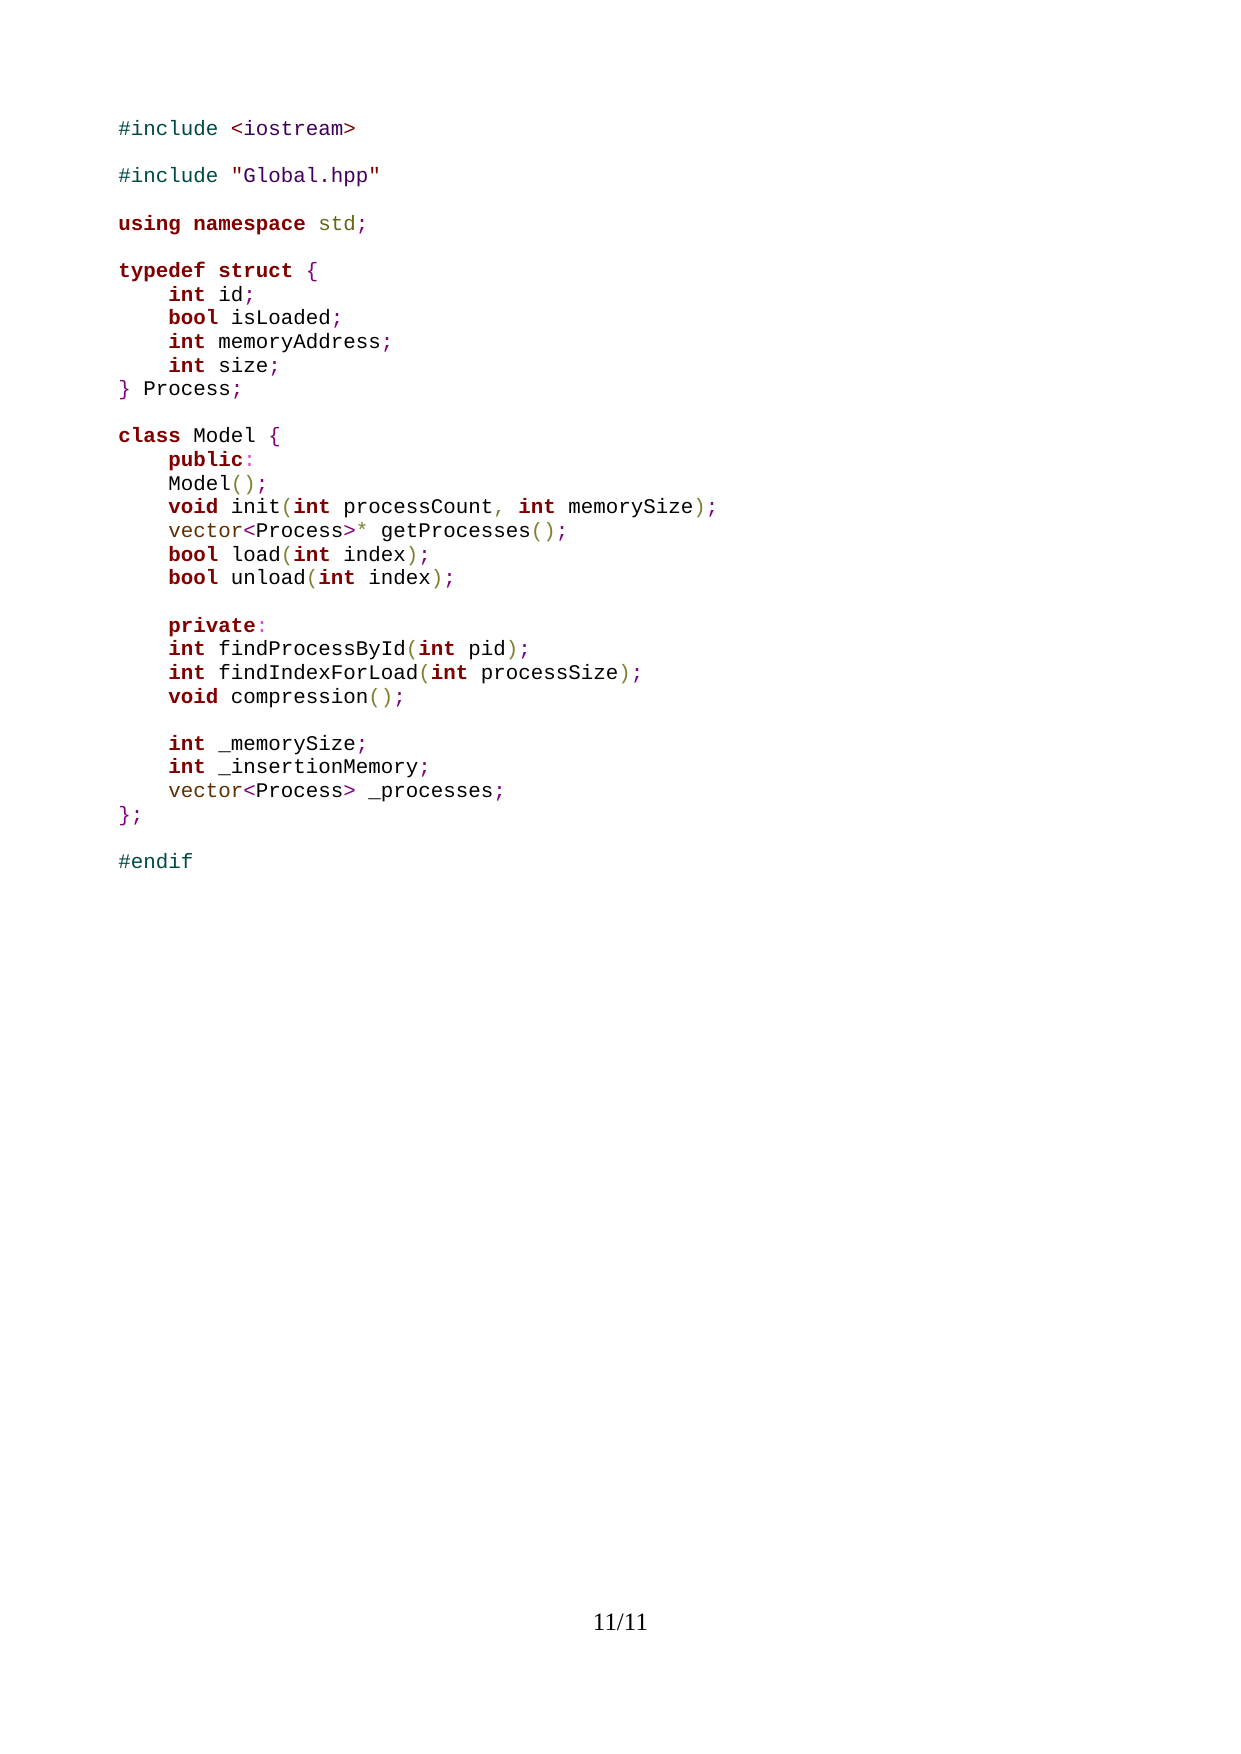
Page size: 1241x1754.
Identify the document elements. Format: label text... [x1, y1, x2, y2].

text #include <iostream> [118, 118, 1122, 142]
text int id; [118, 284, 1122, 307]
text typedef struct { [118, 260, 1122, 284]
text bool load(int index); [118, 544, 1122, 567]
text void init(int processCount, int memorySize); [118, 496, 1122, 520]
text } Process; [118, 378, 1122, 402]
text public: [118, 449, 1122, 473]
text bool isLoaded; [118, 307, 1122, 331]
text using namespace std; [118, 213, 1122, 236]
text int findIndexForLoad(int processSize); [118, 662, 1122, 686]
text int memoryAddress; [118, 331, 1122, 354]
text int _memorySize; [118, 733, 1122, 757]
text #include "Global.hpp" [118, 165, 1122, 189]
text void compression(); [118, 686, 1122, 709]
text vector<Process> _processes; [118, 780, 1122, 804]
text Model(); [118, 473, 1122, 496]
text private: [118, 615, 1122, 638]
text #endif [118, 851, 1122, 875]
text vector<Process>* getProcesses(); [118, 520, 1122, 544]
text int findProcessById(int pid); [118, 638, 1122, 662]
text }; [118, 804, 1122, 827]
text int _insertionMemory; [118, 757, 1122, 780]
text int size; [118, 354, 1122, 378]
text bool unload(int index); [118, 567, 1122, 591]
text class Model { [118, 426, 1122, 449]
